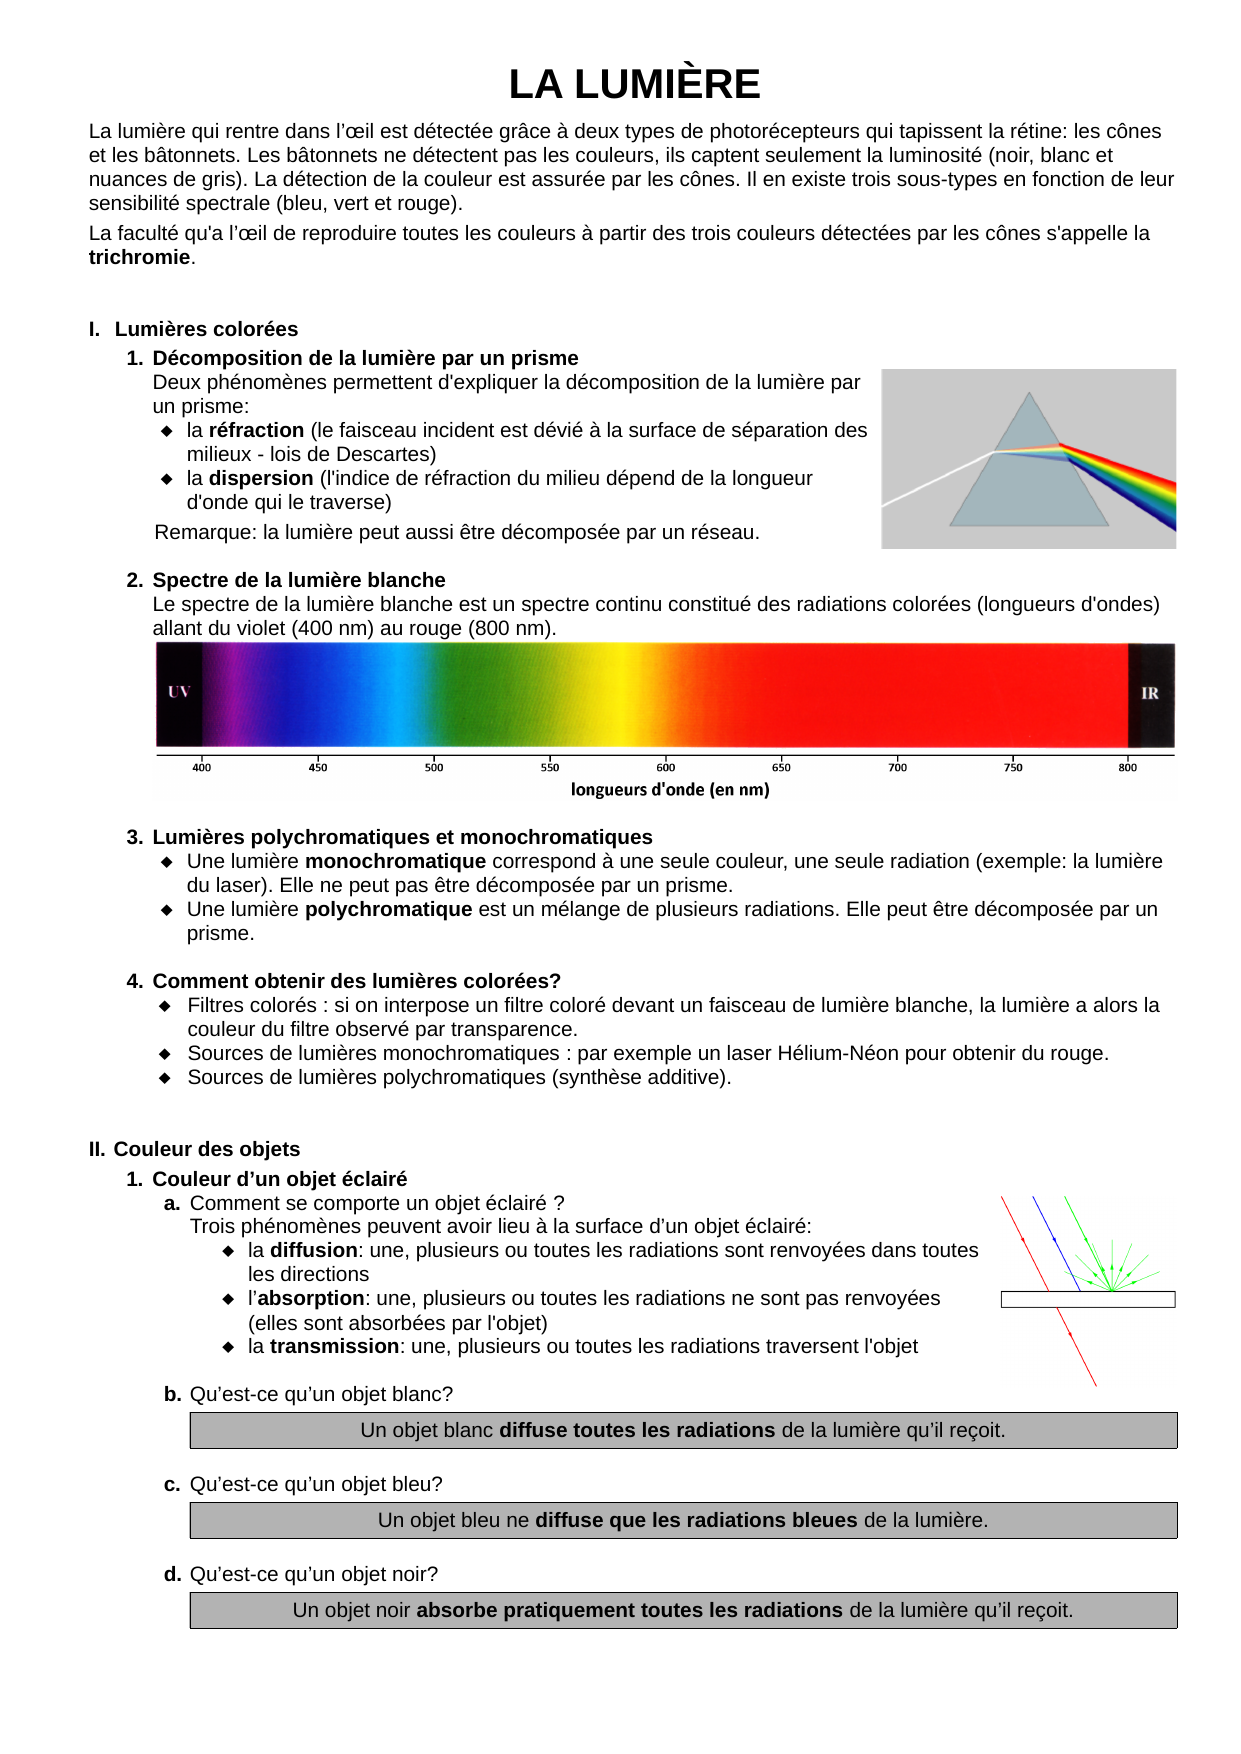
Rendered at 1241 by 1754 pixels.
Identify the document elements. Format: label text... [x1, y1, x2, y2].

picture [881, 369, 1177, 549]
list Décomposition de la lumière par un prisme [126, 346, 1181, 370]
list Filtres colorés : si on interpose un filtre coloré devant un faisceau de lumière blanche, la lumière a alors la couleur du filtre observé par transparence. [158, 992, 1181, 1040]
text La faculté qu'a l’œil de reproduire toutes les couleurs à partir des trois couleurs détectées par les cônes s'appelle la trichromie. [88, 221, 1181, 268]
list l’absorption: une, plusieurs ou toutes les radiations ne sont pas renvoyées (elles sont absorbées par l'objet) [222, 1286, 999, 1334]
list Sources de lumières monochromatiques : par exemple un laser Hélium-Néon pour obtenir du rouge. [158, 1040, 1181, 1064]
picture [152, 640, 1179, 801]
list Spectre de la lumière blanche [126, 568, 1181, 592]
list Deux phénomènes permettent d'expliquer la décomposition de la lumière par un prisme: [126, 370, 881, 418]
text La lumière qui rentre dans l’œil est détectée grâce à deux types de photorécepteurs qui tapissent la rétine: les cônes et les bâtonnets. Les bâtonnets ne détectent pas les couleurs, ils captent seulement la luminosité (noir, blanc et nuances de gris). La détection de la couleur est assurée par les cônes. Il en existe trois sous-types en fonction de leur sensibilité spectrale (bleu, vert et rouge). [88, 119, 1181, 214]
list Une lumière monochromatique correspond à une seule couleur, une seule radiation (exemple: la lumière du laser). Elle ne peut pas être décomposée par un prisme. [161, 848, 1181, 896]
picture [999, 1196, 1177, 1388]
list Sources de lumières polychromatiques (synthèse additive). [158, 1064, 1181, 1088]
list Une lumière polychromatique est un mélange de plusieurs radiations. Elle peut être décomposée par un prisme. [161, 896, 1181, 944]
list Qu’est-ce qu’un objet bleu? [163, 1472, 1181, 1496]
list Lumières polychromatiques et monochromatiques [126, 824, 1181, 848]
text LA Lumière [88, 59, 1181, 107]
list Couleur des objets [88, 1136, 1181, 1160]
list Comment se comporte un objet éclairé ? [163, 1190, 1181, 1214]
list Le spectre de la lumière blanche est un spectre continu constitué des radiations colorées (longueurs d'ondes) allant du violet (400 nm) au rouge (800 nm). [126, 592, 1181, 640]
list Couleur d’un objet éclairé [126, 1166, 1181, 1190]
list Trois phénomènes peuvent avoir lieu à la surface d’un objet éclairé: [163, 1214, 999, 1238]
text Remarque: la lumière peut aussi être décomposée par un réseau. [154, 520, 881, 544]
list la réfraction (le faisceau incident est dévié à la surface de séparation des milieux - lois de Descartes) [161, 418, 881, 466]
list la dispersion (l'indice de réfraction du milieu dépend de la longueur d'onde qui le traverse) [161, 466, 881, 514]
list la transmission: une, plusieurs ou toutes les radiations traversent l'objet [222, 1334, 999, 1358]
list Qu’est-ce qu’un objet noir? [163, 1562, 1181, 1586]
list Un objet bleu ne diffuse que les radiations bleues de la lumière. [196, 1508, 1171, 1532]
list Comment obtenir des lumières colorées? [126, 968, 1181, 992]
list Lumières colorées [88, 316, 1181, 340]
list la diffusion: une, plusieurs ou toutes les radiations sont renvoyées dans toutes les directions [222, 1238, 999, 1286]
list Un objet noir absorbe pratiquement toutes les radiations de la lumière qu’il reçoit. [196, 1598, 1171, 1622]
list Qu’est-ce qu’un objet blanc? [163, 1382, 1181, 1406]
list Un objet blanc diffuse toutes les radiations de la lumière qu’il reçoit. [196, 1418, 1171, 1442]
